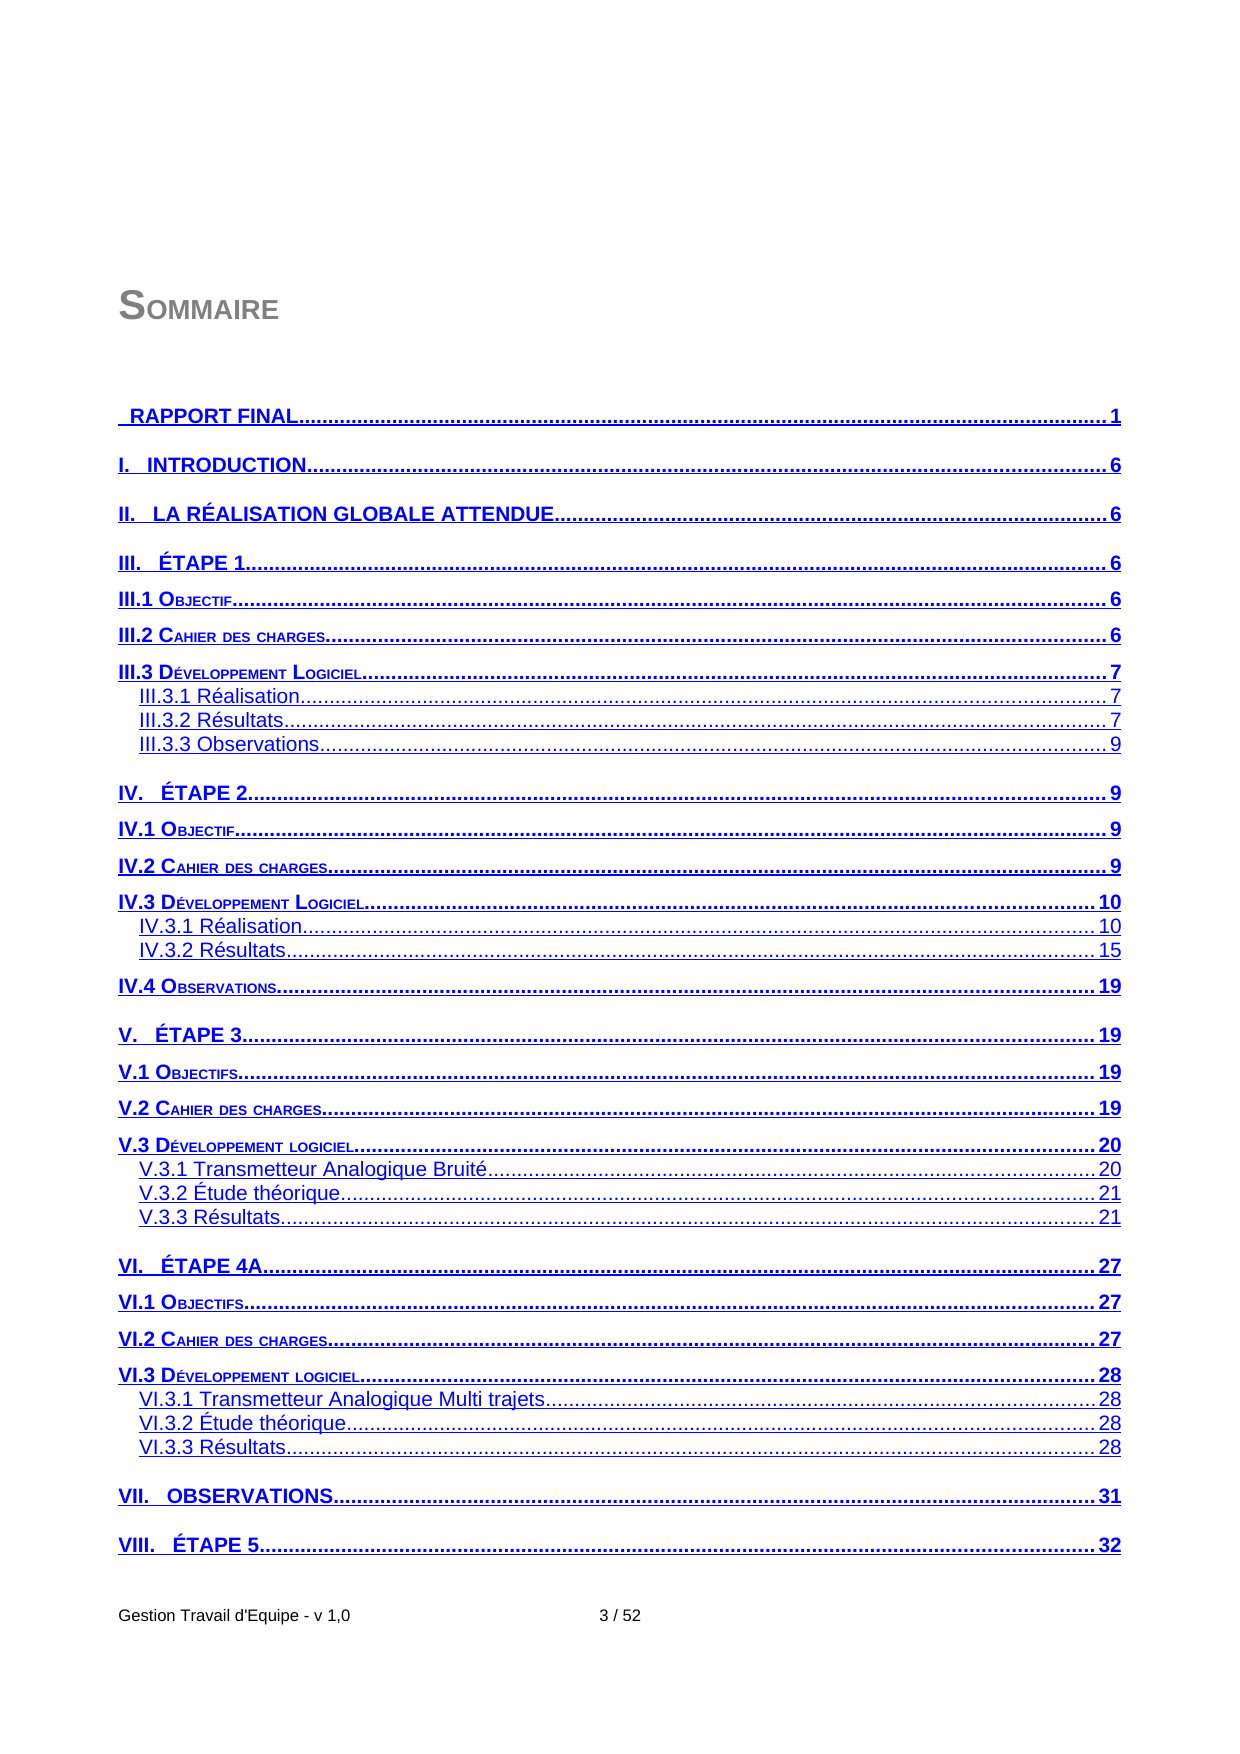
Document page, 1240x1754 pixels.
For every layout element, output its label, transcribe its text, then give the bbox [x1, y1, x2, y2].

text VIII. Étape 5 32 [118, 1533, 1121, 1554]
text VII. Observations 31 [118, 1484, 1121, 1505]
text III.3.3 Observations 9 [139, 732, 1121, 753]
text V.3.1 Transmetteur Analogique Bruité 20 [139, 1157, 1121, 1178]
text IV.1 Objectif 9 [118, 817, 1121, 838]
text III.3.1 Réalisation 7 [139, 684, 1121, 705]
subtitle Sommaire [118, 280, 1121, 328]
text IV. Étape 2 9 [118, 781, 1121, 802]
text III.3 Développement Logiciel 7 [118, 660, 1121, 681]
text VI.1 Objectifs 27 [118, 1290, 1121, 1311]
text VI.3.1 Transmetteur Analogique Multi trajets 28 [139, 1387, 1121, 1408]
text IV.2 Cahier des charges 9 [118, 853, 1121, 874]
text III. Étape 1 6 [118, 550, 1121, 571]
text I. IntroductioN 6 [118, 452, 1121, 473]
text III.2 Cahier des charges 6 [118, 623, 1121, 644]
text III.3.2 Résultats 7 [139, 708, 1121, 729]
text VI.2 Cahier des charges 27 [118, 1326, 1121, 1347]
text IV.3 Développement Logiciel 10 [118, 890, 1121, 911]
text IV.3.1 Réalisation 10 [139, 914, 1121, 935]
text V. Étape 3 19 [118, 1023, 1121, 1044]
text Rapport Final 1 [118, 403, 1121, 424]
text II. La réalisation globale attendue 6 [118, 501, 1121, 522]
text VI.3.2 Étude théorique 28 [139, 1411, 1121, 1432]
text VI.3.3 Résultats 28 [139, 1435, 1121, 1456]
text III.1 Objectif 6 [118, 587, 1121, 608]
text IV.3.2 Résultats 15 [139, 938, 1121, 959]
text VI. Étape 4A 27 [118, 1253, 1121, 1274]
text V.3 Développement logiciel 20 [118, 1133, 1121, 1154]
text V.1 Objectifs 19 [118, 1060, 1121, 1081]
text V.3.2 Étude théorique 21 [139, 1181, 1121, 1202]
text IV.4 Observations 19 [118, 974, 1121, 995]
text VI.3 Développement logiciel 28 [118, 1363, 1121, 1384]
text V.2 Cahier des charges 19 [118, 1096, 1121, 1117]
text V.3.3 Résultats 21 [139, 1204, 1121, 1226]
